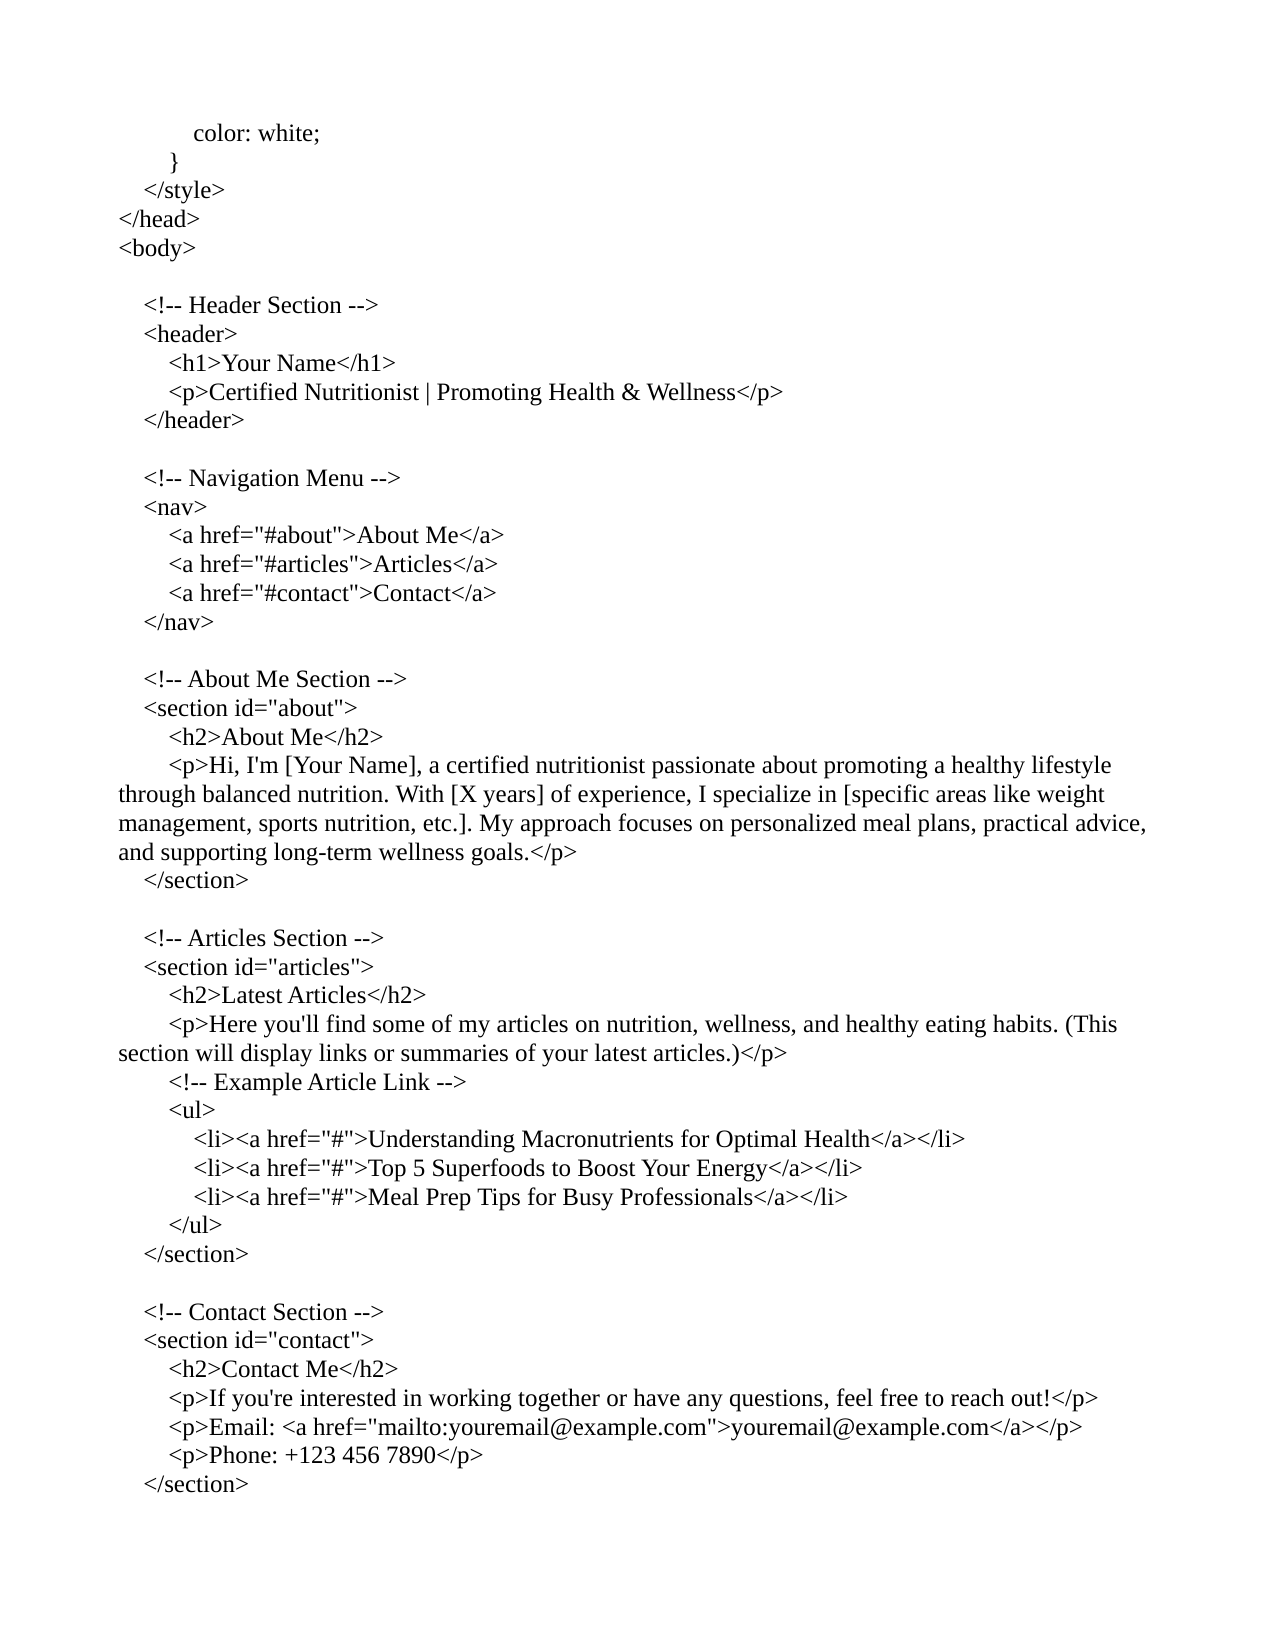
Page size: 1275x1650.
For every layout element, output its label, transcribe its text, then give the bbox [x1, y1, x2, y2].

text color: white; } </style> </head> <body> <!-- Header Section --> <header> <h1>Your Name</h1> <p>Certified Nutritionist | Promoting Health & Wellness</p> </header> <!-- Navigation Menu --> <nav> <a href="#about">About Me</a> <a href="#articles">Articles</a> <a href="#contact">Contact</a> </nav> <!-- About Me Section --> <section id="about"> <h2>About Me</h2> <p>Hi, I'm [Your Name], a certified nutritionist passionate about promoting a healthy lifestyle through balanced nutrition. With [X years] of experience, I specialize in [specific areas like weight management, sports nutrition, etc.]. My approach focuses on personalized meal plans, practical advice, and supporting long-term wellness goals.</p> </section> <!-- Articles Section --> <section id="articles"> <h2>Latest Articles</h2> <p>Here you'll find some of my articles on nutrition, wellness, and healthy eating habits. (This section will display links or summaries of your latest articles.)</p> <!-- Example Article Link --> <ul> <li><a href="#">Understanding Macronutrients for Optimal Health</a></li> <li><a href="#">Top 5 Superfoods to Boost Your Energy</a></li> <li><a href="#">Meal Prep Tips for Busy Professionals</a></li> </ul> </section> <!-- Contact Section --> <section id="contact"> <h2>Contact Me</h2> <p>If you're interested in working together or have any questions, feel free to reach out!</p> <p>Email: <a href="mailto:youremail@example.com">youremail@example.com</a></p> <p>Phone: +123 456 7890</p> </section> [118, 118, 1157, 1527]
